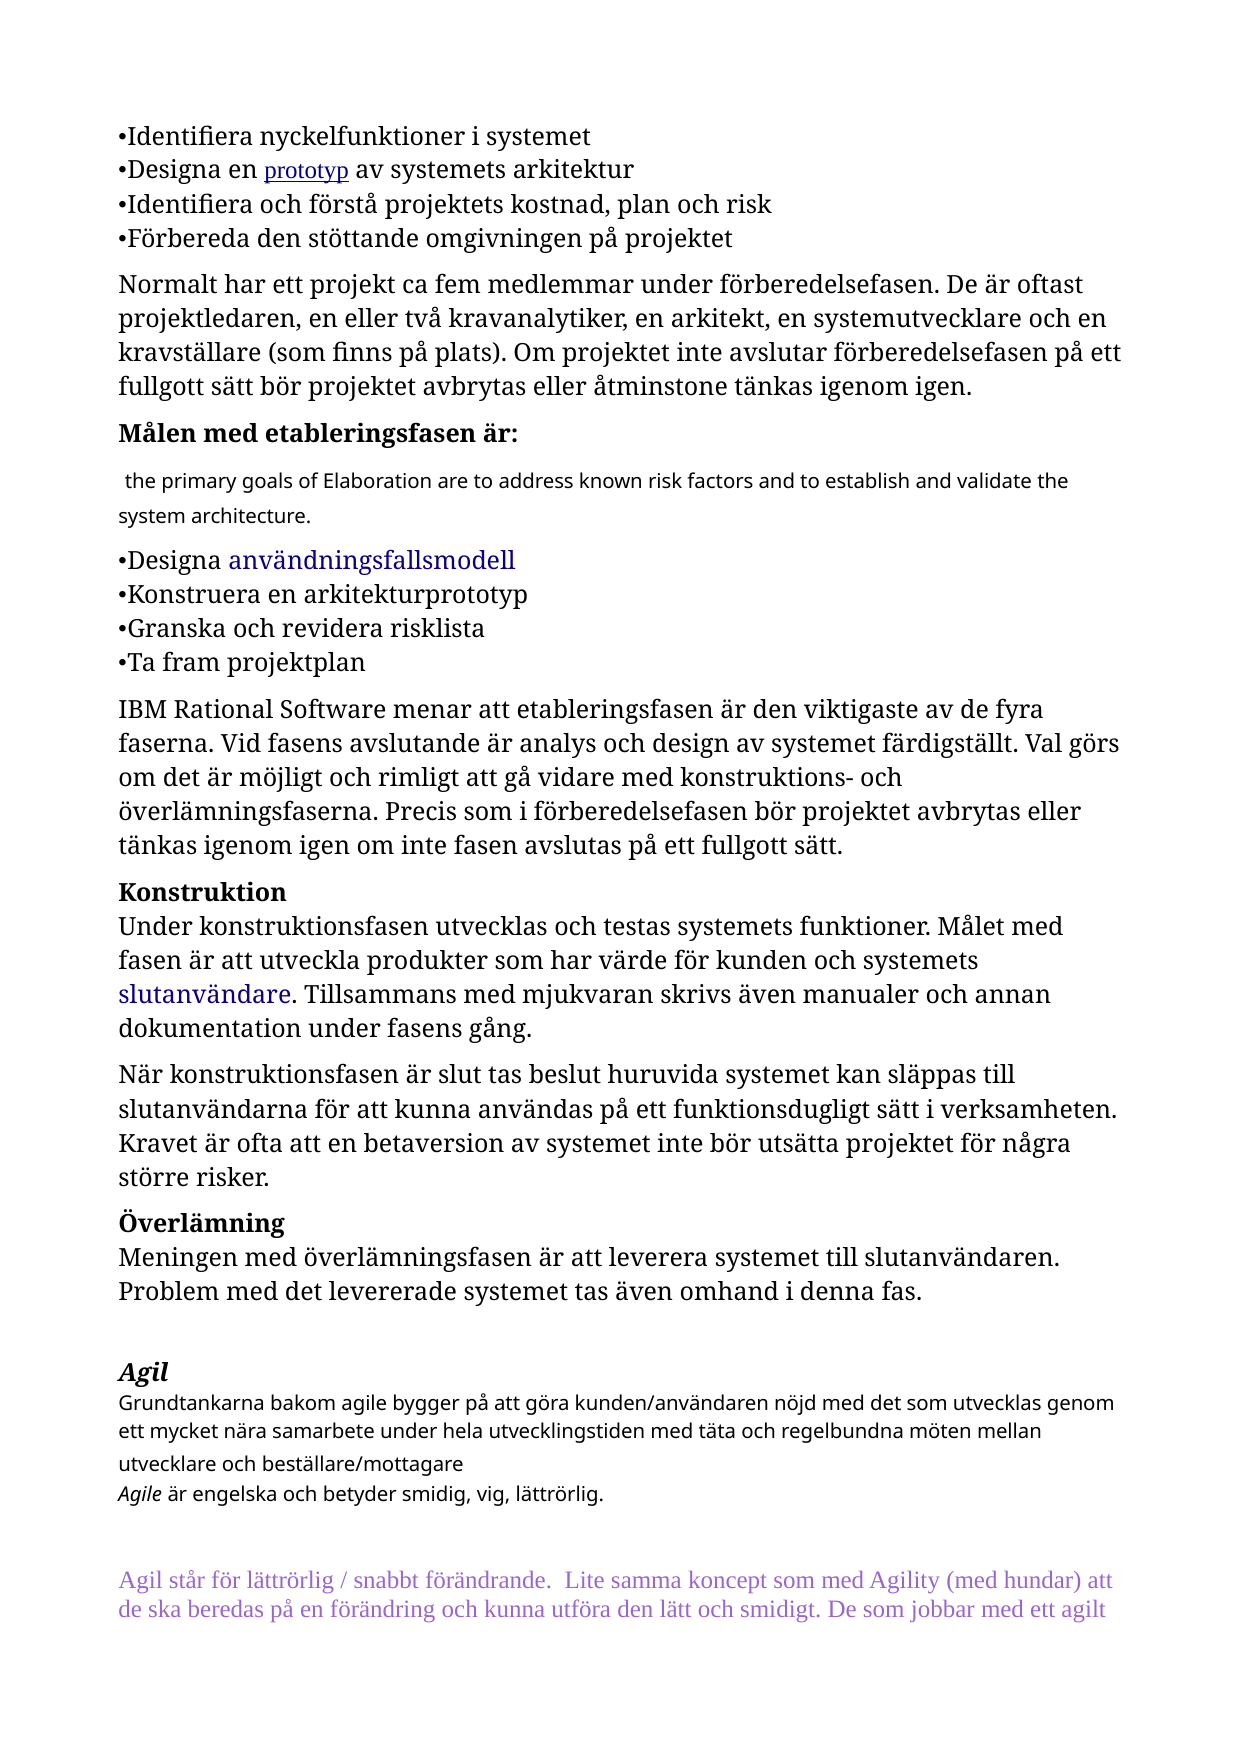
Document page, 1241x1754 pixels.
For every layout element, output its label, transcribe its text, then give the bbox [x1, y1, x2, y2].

text Under konstruktionsfasen utvecklas och testas systemets funktioner. Målet med fasen är att utveckla produkter som har värde för kunden och systemets slutanvändare. Tillsammans med mjukvaran skrivs även manualer och annan dokumentation under fasens gång. [118, 908, 1122, 1045]
text När konstruktionsfasen är slut tas beslut huruvida systemet kan släppas till slutanvändarna för att kunna användas på ett funktionsdugligt sätt i verksamheten. Kravet är ofta att en betaversion av systemet inte bör utsätta projektet för några större risker. [118, 1057, 1122, 1193]
text Meningen med överlämningsfasen är att leverera systemet till slutanvändaren. Problem med det levererade systemet tas även omhand i denna fas. [118, 1240, 1122, 1308]
text IBM Rational Software menar att etableringsfasen är den viktigaste av de fyra faserna. Vid fasens avslutande är analys och design av systemet färdigställt. Val görs om det är möjligt och rimligt att gå vidare med konstruktions- och överlämningsfaserna. Precis som i förberedelsefasen bör projektet avbrytas eller tänkas igenom igen om inte fasen avslutas på ett fullgott sätt. [118, 692, 1122, 862]
text Agil står för lättrörlig / snabbt förändrande. Lite samma koncept som med Agility (med hundar) att de ska beredas på en förändring och kunna utföra den lätt och smidigt. De som jobbar med ett agilt [118, 1565, 1122, 1622]
list Designa en prototyp av systemets arkitektur [118, 152, 1122, 186]
text Målen med etableringsfasen är: [118, 416, 1122, 450]
text Normalt har ett projekt ca fem medlemmar under förberedelsefasen. De är oftast projektledaren, en eller två kravanalytiker, en arkitekt, en systemutvecklare och en kravställare (som finns på plats). Om projektet inte avslutar förberedelsefasen på ett fullgott sätt bör projektet avbrytas eller åtminstone tänkas igenom igen. [118, 267, 1122, 403]
text Grundtankarna bakom agile bygger på att göra kunden/användaren nöjd med det som utvecklas genom ett mycket nära samarbete under hela utvecklingstiden med täta och regelbundna möten mellan utvecklare och beställare/mottagare Agile är engelska och betyder smidig, vig, lättrörlig. [118, 1389, 1122, 1565]
list Designa användningsfallsmodell [118, 543, 1122, 577]
list Identifiera nyckelfunktioner i systemet [118, 118, 1122, 152]
list Förbereda den stöttande omgivningen på projektet [118, 220, 1122, 254]
subtitle Överlämning [118, 1206, 1122, 1240]
subtitle Konstruktion [118, 874, 1122, 908]
list Konstruera en arkitekturprototyp [118, 577, 1122, 611]
text the primary goals of Elaboration are to address known risk factors and to establish and validate the system architecture. [118, 462, 1122, 530]
list Identifiera och förstå projektets kostnad, plan och risk [118, 186, 1122, 220]
text Agil [118, 1355, 1122, 1389]
list Granska och revidera risklista [118, 611, 1122, 645]
list Ta fram projektplan [118, 645, 1122, 679]
